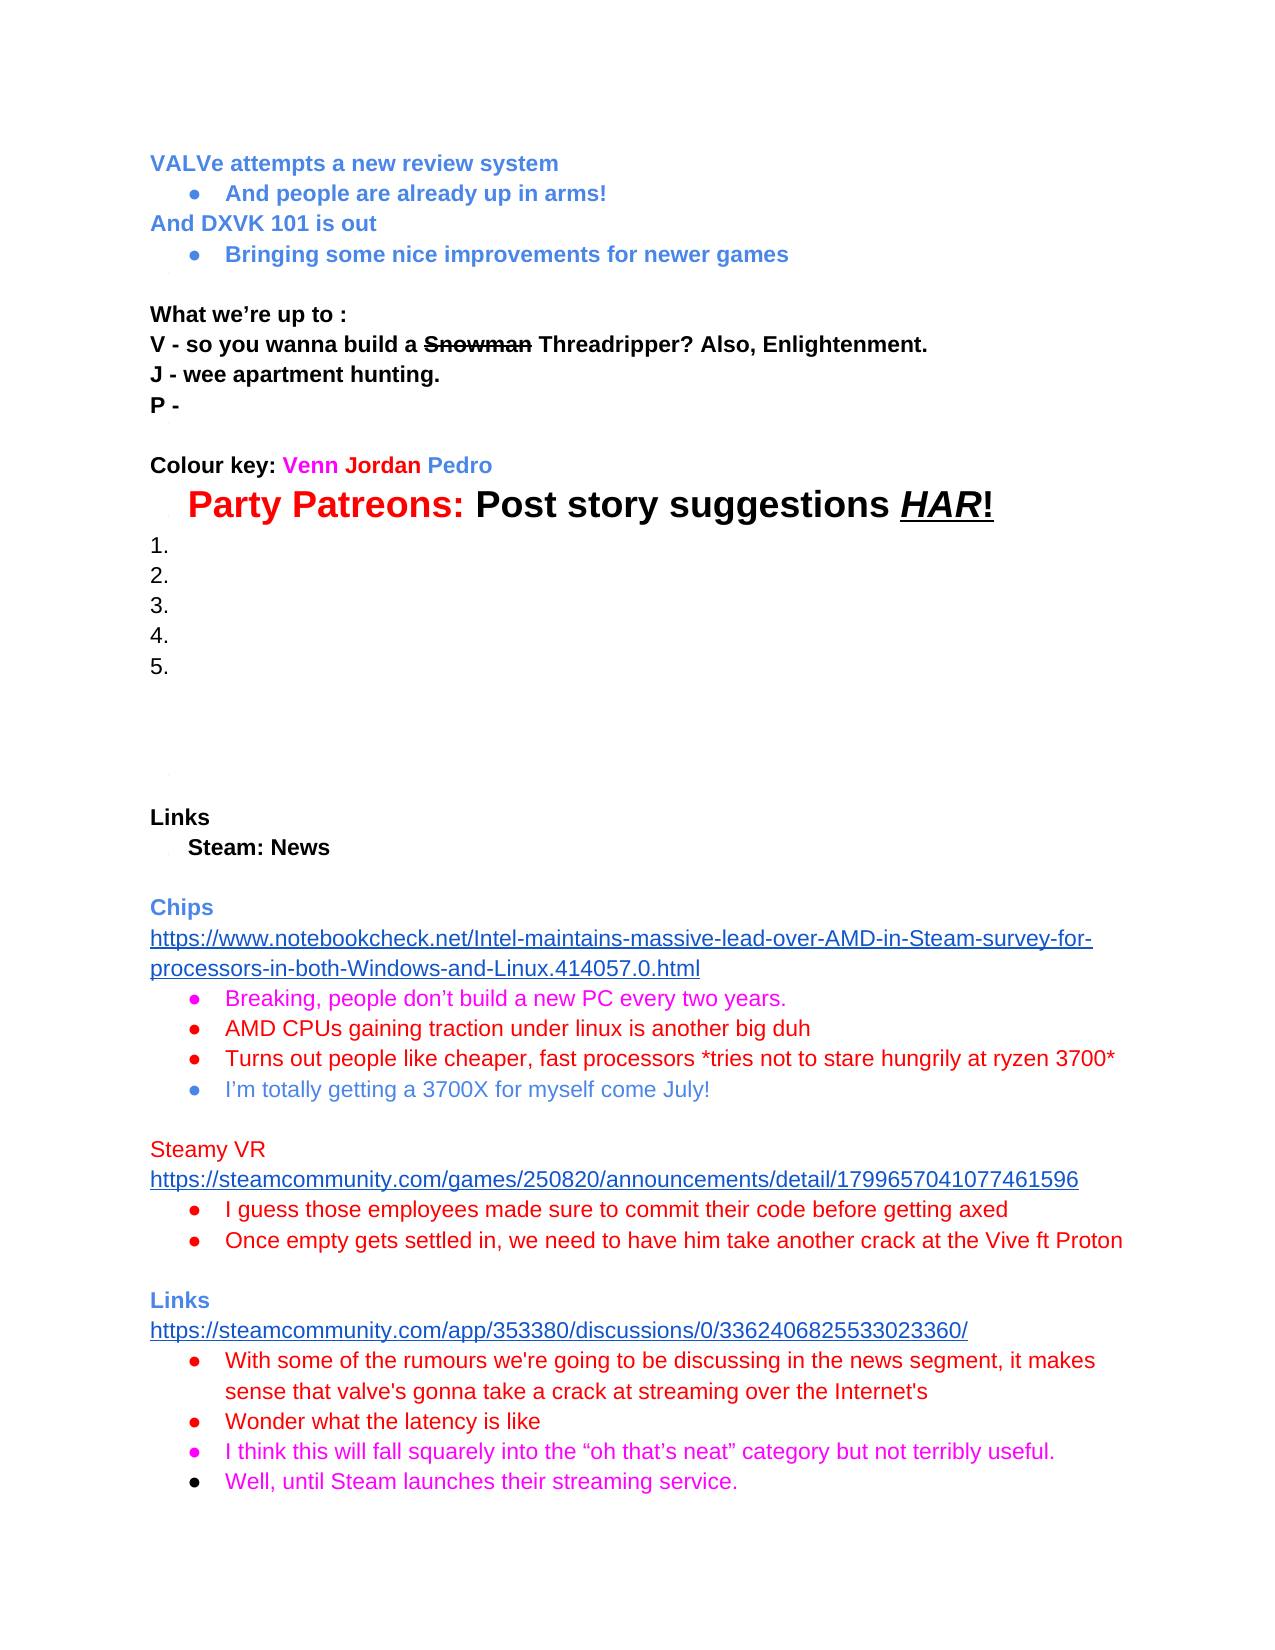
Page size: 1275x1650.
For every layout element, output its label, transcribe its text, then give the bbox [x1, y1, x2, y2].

text Links [150, 1287, 1125, 1313]
list Wonder what the latency is like [187, 1408, 1125, 1434]
list With some of the rumours we're going to be discussing in the news segment, it makes sense that valve's gonna take a crack at streaming over the Internet's [187, 1347, 1125, 1404]
text 5. [150, 653, 1125, 679]
text Links [150, 804, 1125, 830]
text 2. [150, 562, 1125, 588]
text VALVe attempts a new review system [150, 150, 1125, 176]
list Breaking, people don’t build a new PC every two years. [187, 985, 1125, 1011]
list AMD CPUs gaining traction under linux is another big duh [187, 1015, 1125, 1042]
list I think this will fall squarely into the “oh that’s neat” category but not terribly useful. [187, 1438, 1125, 1464]
list I guess those employees made sure to commit their code before getting axed [187, 1196, 1125, 1223]
text https://steamcommunity.com/app/353380/discussions/0/3362406825533023360/ [150, 1317, 1125, 1344]
list Turns out people like cheaper, fast processors *tries not to stare hungrily at ryzen 3700* [187, 1045, 1125, 1072]
text https://steamcommunity.com/games/250820/announcements/detail/1799657041077461596 [150, 1166, 1125, 1193]
text V - so you wanna build a Snowman Threadripper? Also, Enlightenment. [150, 331, 1125, 358]
text 4. [150, 622, 1125, 649]
text What we’re up to : [150, 301, 1125, 327]
text https://www.notebookcheck.net/Intel-maintains-massive-lead-over-AMD-in-Steam-survey-for-processors-in-both-Windows-and-Linux.414057.0.html [150, 924, 1125, 981]
list Well, until Steam launches their streaming service. [187, 1468, 1125, 1495]
text Chips [150, 894, 1125, 921]
text P - [150, 392, 1125, 418]
text Steam: News [150, 834, 1125, 860]
text J - wee apartment hunting. [150, 361, 1125, 388]
list Once empty gets settled in, we need to have him take another crack at the Vive ft Proton [187, 1227, 1125, 1253]
text And DXVK 101 is out [150, 210, 1125, 237]
list I’m totally getting a 3700X for myself come July! [187, 1076, 1125, 1102]
text 3. [150, 592, 1125, 619]
text Steamy VR [150, 1136, 1125, 1162]
text 1. [150, 532, 1125, 558]
list And people are already up in arms! [187, 180, 1125, 207]
text Party Patreons: Post story suggestions HAR! [150, 482, 1125, 525]
list Bringing some nice improvements for newer games [187, 241, 1125, 267]
text Colour key: Venn Jordan Pedro [150, 452, 1125, 478]
